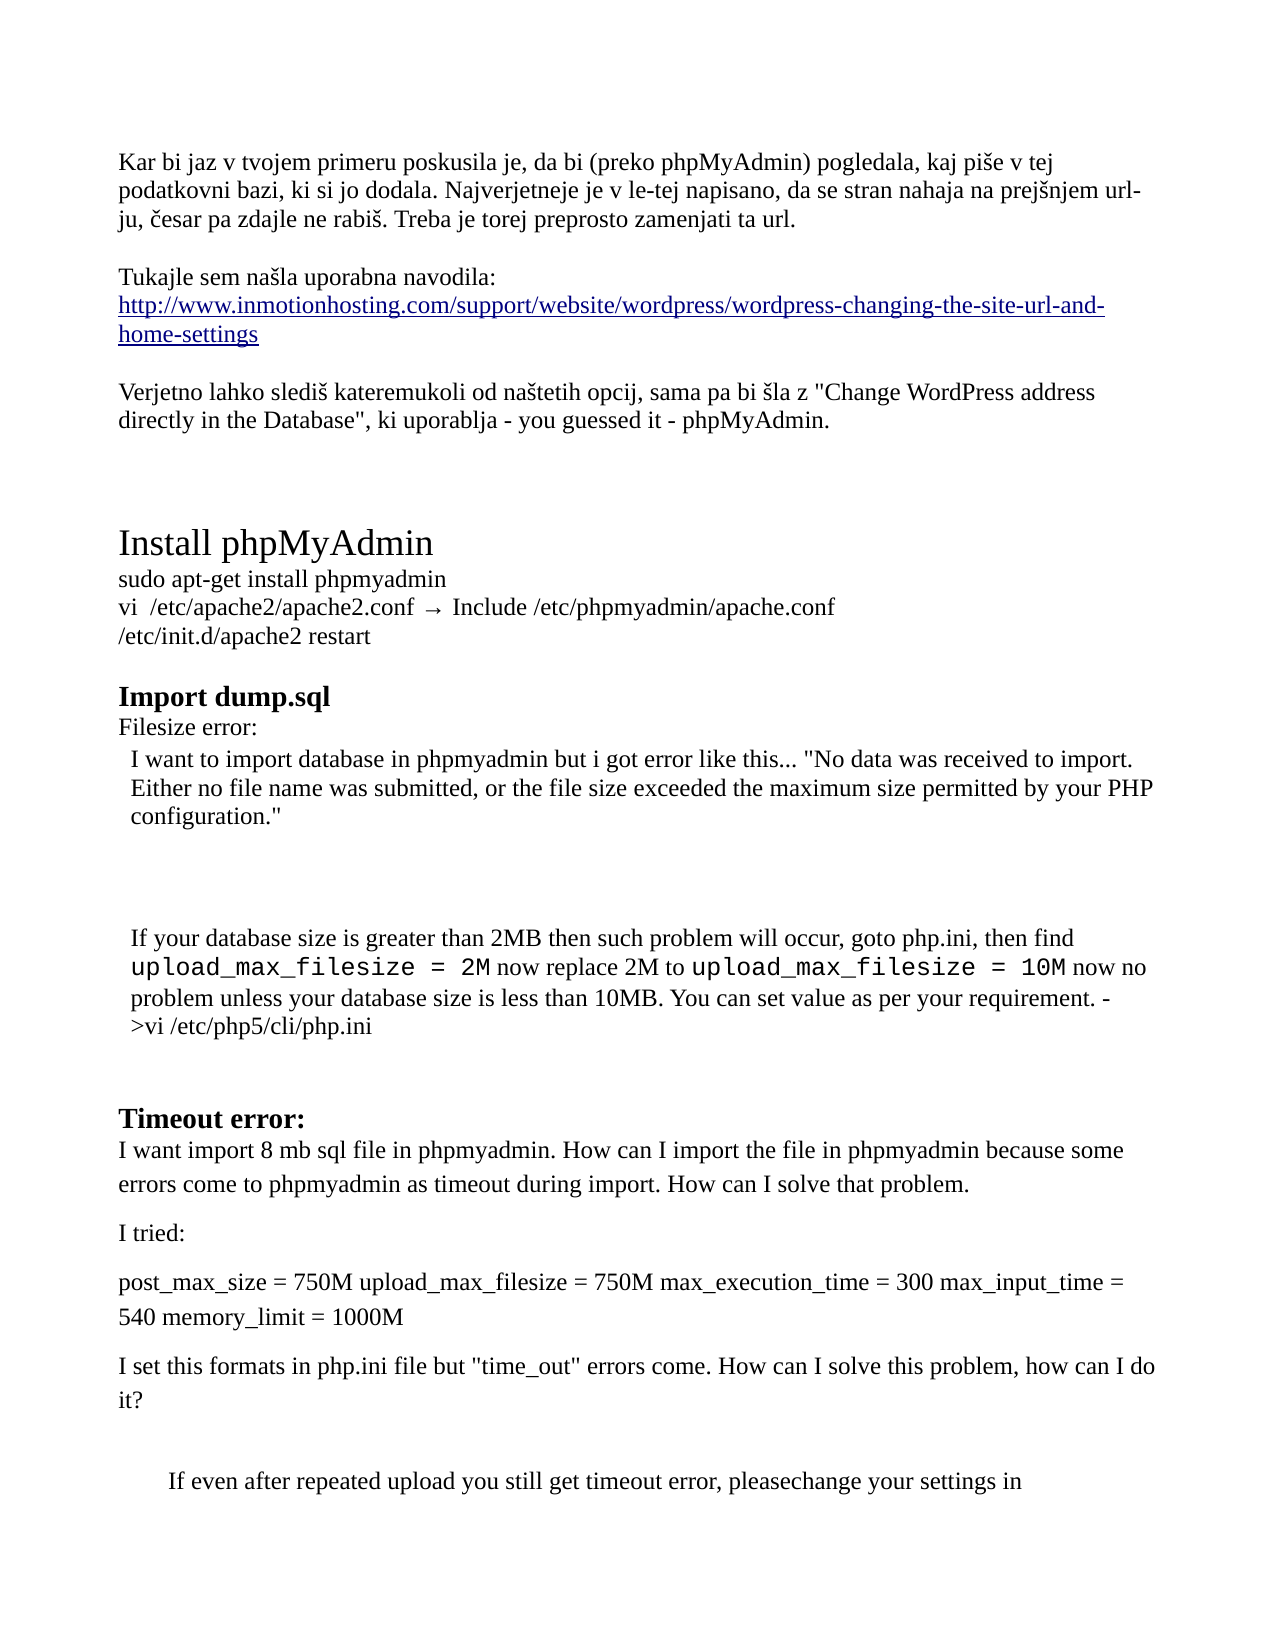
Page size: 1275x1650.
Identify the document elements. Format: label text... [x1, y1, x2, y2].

text sudo apt-get install phpmyadmin [118, 564, 1157, 592]
text Timeout error: [118, 1101, 1157, 1135]
text I tried: [118, 1218, 1157, 1247]
table_header [118, 1463, 165, 1527]
text /etc/init.d/apache2 restart [118, 621, 1157, 650]
text Filesize error: [118, 712, 1157, 741]
table_header [118, 920, 127, 1072]
table_header If your database size is greater than 2MB then such problem will occur, goto php.ini, then find upload_max_filesize = 2M now replace 2M to upload_max_filesize = 10M now no problem unless your database size is less than 10MB. You can set value as per your requirement. ->vi /etc/php5/cli/php.ini [128, 920, 1157, 1072]
text vi /etc/apache2/apache2.conf → Include /etc/phpmyadmin/apache.conf [118, 592, 1157, 621]
table_header I want to import database in phpmyadmin but i got error like this... "No data was received to import. Either no file name was submitted, or the file size exceeded the maximum size permitted by your PHP configuration." [128, 741, 1157, 863]
text Import dump.sql [118, 679, 1157, 712]
text I want import 8 mb sql file in phpmyadmin. How can I import the file in phpmyadmin because some errors come to phpmyadmin as timeout during import. How can I solve that problem. [118, 1135, 1157, 1198]
table_header If even after repeated upload you still get timeout error, pleasechange your settings in [165, 1463, 1157, 1527]
text I set this formats in php.ini file but "time_out" errors come. How can I solve this problem, how can I do it? [118, 1351, 1157, 1414]
text Kar bi jaz v tvojem primeru poskusila je, da bi (preko phpMyAdmin) pogledala, kaj piše v tej podatkovni bazi, ki si jo dodala. Najverjetneje je v le-tej napisano, da se stran nahaja na prejšnjem url-ju, česar pa zdajle ne rabiš. Treba je torej preprosto zamenjati ta url. Tukajle sem našla uporabna navodila: http://www.inmotionhosting.com/support/website/wordpress/wordpress-changing-the-site-url-and-home-settings Verjetno lahko slediš kateremukoli od naštetih opcij, sama pa bi šla z "Change WordPress address directly in the Database", ki uporablja - you guessed it - phpMyAdmin. [118, 118, 1157, 521]
table_header [118, 741, 127, 863]
text post_max_size = 750M upload_max_filesize = 750M max_execution_time = 300 max_input_time = 540 memory_limit = 1000M [118, 1267, 1157, 1331]
text Install phpMyAdmin [118, 521, 1157, 564]
